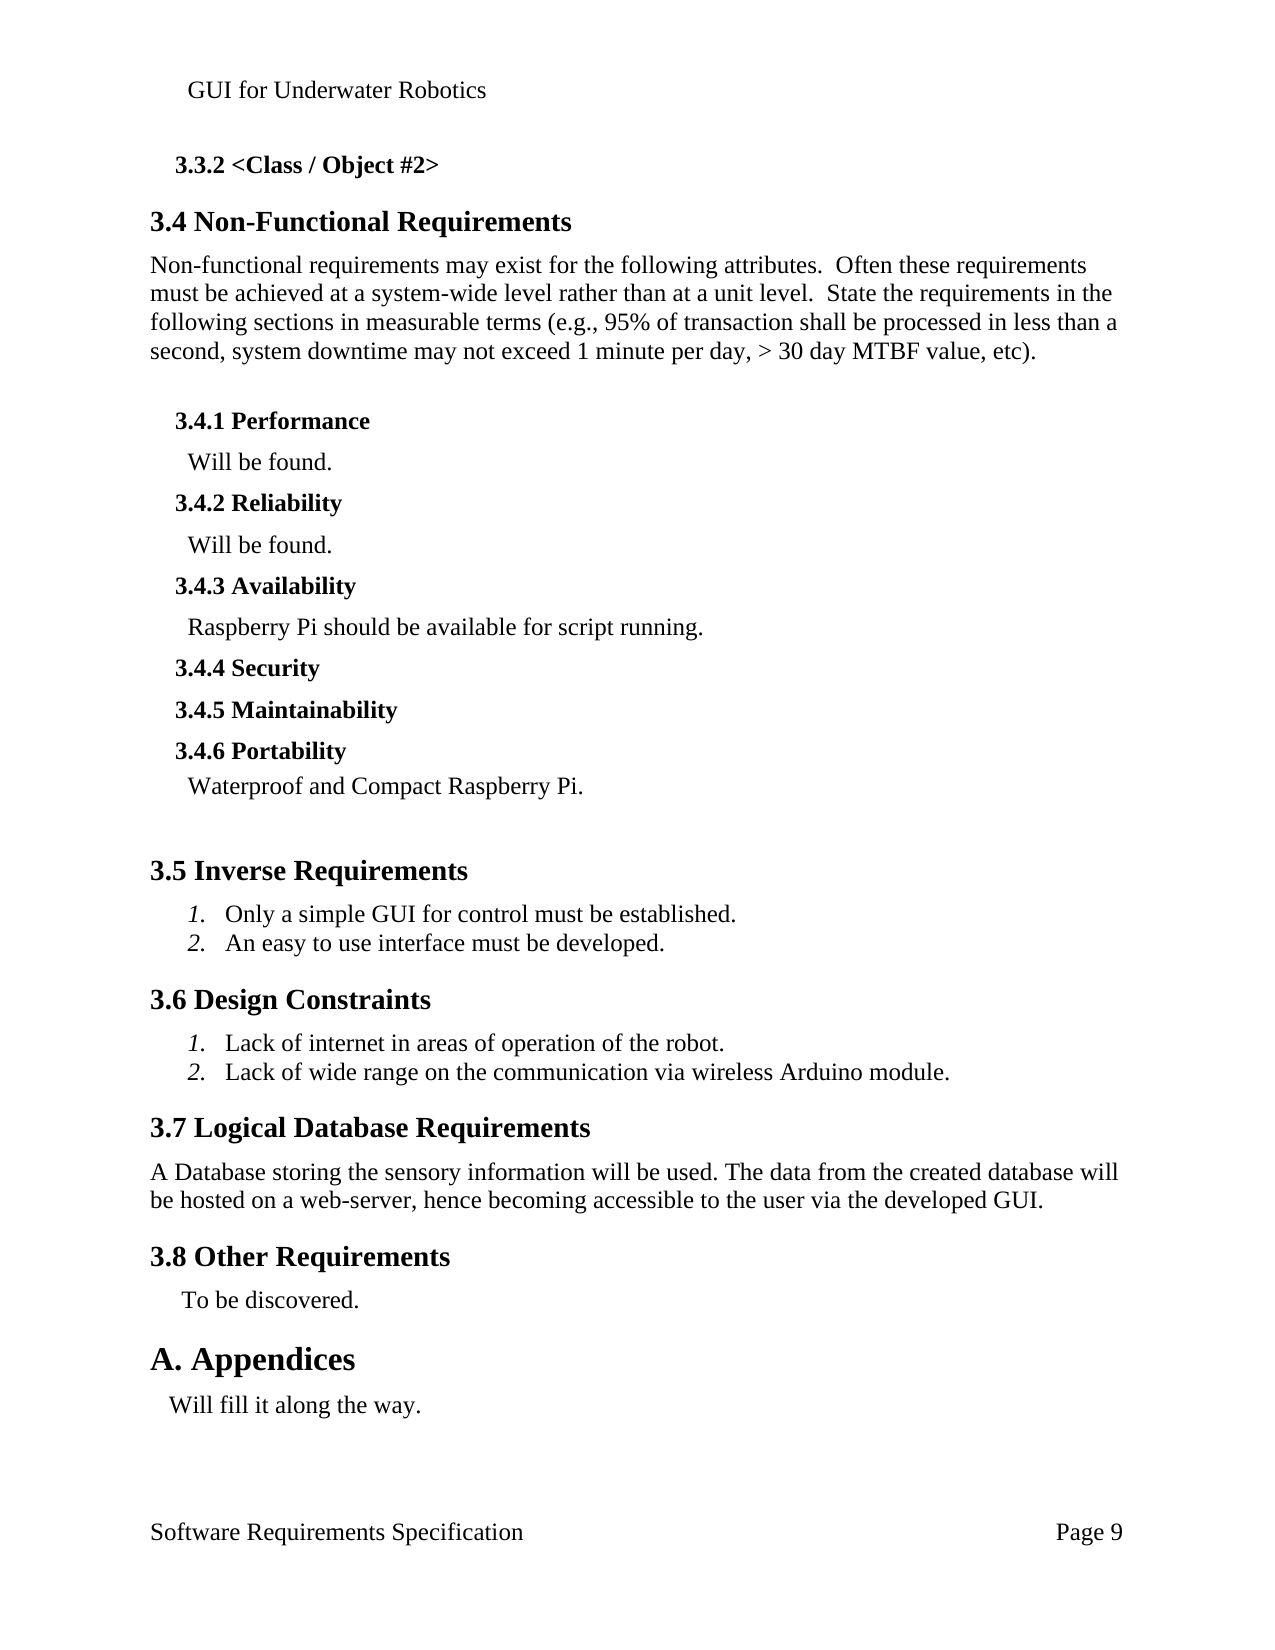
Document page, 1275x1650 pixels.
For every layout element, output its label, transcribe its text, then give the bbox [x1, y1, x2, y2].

text To be discovered. [150, 1285, 1125, 1314]
subtitle 3.5 Inverse Requirements [150, 853, 1125, 887]
subtitle 3.4.4 Security [150, 653, 1125, 682]
list Lack of internet in areas of operation of the robot. [187, 1028, 1125, 1057]
subtitle 3.4.3 Availability [150, 571, 1125, 600]
subtitle 3.4.5 Maintainability [150, 695, 1125, 723]
text Waterproof and Compact Raspberry Pi. [150, 771, 1125, 800]
subtitle 3.4.2 Reliability [150, 488, 1125, 517]
subtitle Raspberry Pi should be available for script running. [150, 612, 1125, 641]
list An easy to use interface must be developed. [187, 928, 1125, 957]
text A Database storing the sensory information will be used. The data from the created database will be hosted on a web-server, hence becoming accessible to the user via the developed GUI. [150, 1157, 1125, 1214]
text Non-functional requirements may exist for the following attributes. Often these requirements must be achieved at a system-wide level rather than at a unit level. State the requirements in the following sections in measurable terms (e.g., 95% of transaction shall be processed in less than a second, system downtime may not exceed 1 minute per day, > 30 day MTBF value, etc). [150, 250, 1125, 365]
text Will fill it along the way. [150, 1390, 1125, 1418]
subtitle Will be found. [150, 447, 1125, 476]
subtitle 3.3.2 <Class / Object #2> [150, 150, 1125, 179]
subtitle Will be found. [150, 530, 1125, 558]
subtitle 3.6 Design Constraints [150, 982, 1125, 1016]
subtitle 3.4 Non-Functional Requirements [150, 204, 1125, 237]
subtitle 3.4.6 Portability [150, 736, 1125, 765]
list Only a simple GUI for control must be established. [187, 899, 1125, 928]
list Lack of wide range on the communication via wireless Arduino module. [187, 1057, 1125, 1086]
subtitle 3.8 Other Requirements [150, 1239, 1125, 1273]
subtitle 3.7 Logical Database Requirements [150, 1111, 1125, 1144]
subtitle A. Appendices [150, 1339, 1125, 1377]
subtitle 3.4.1 Performance [150, 406, 1125, 435]
